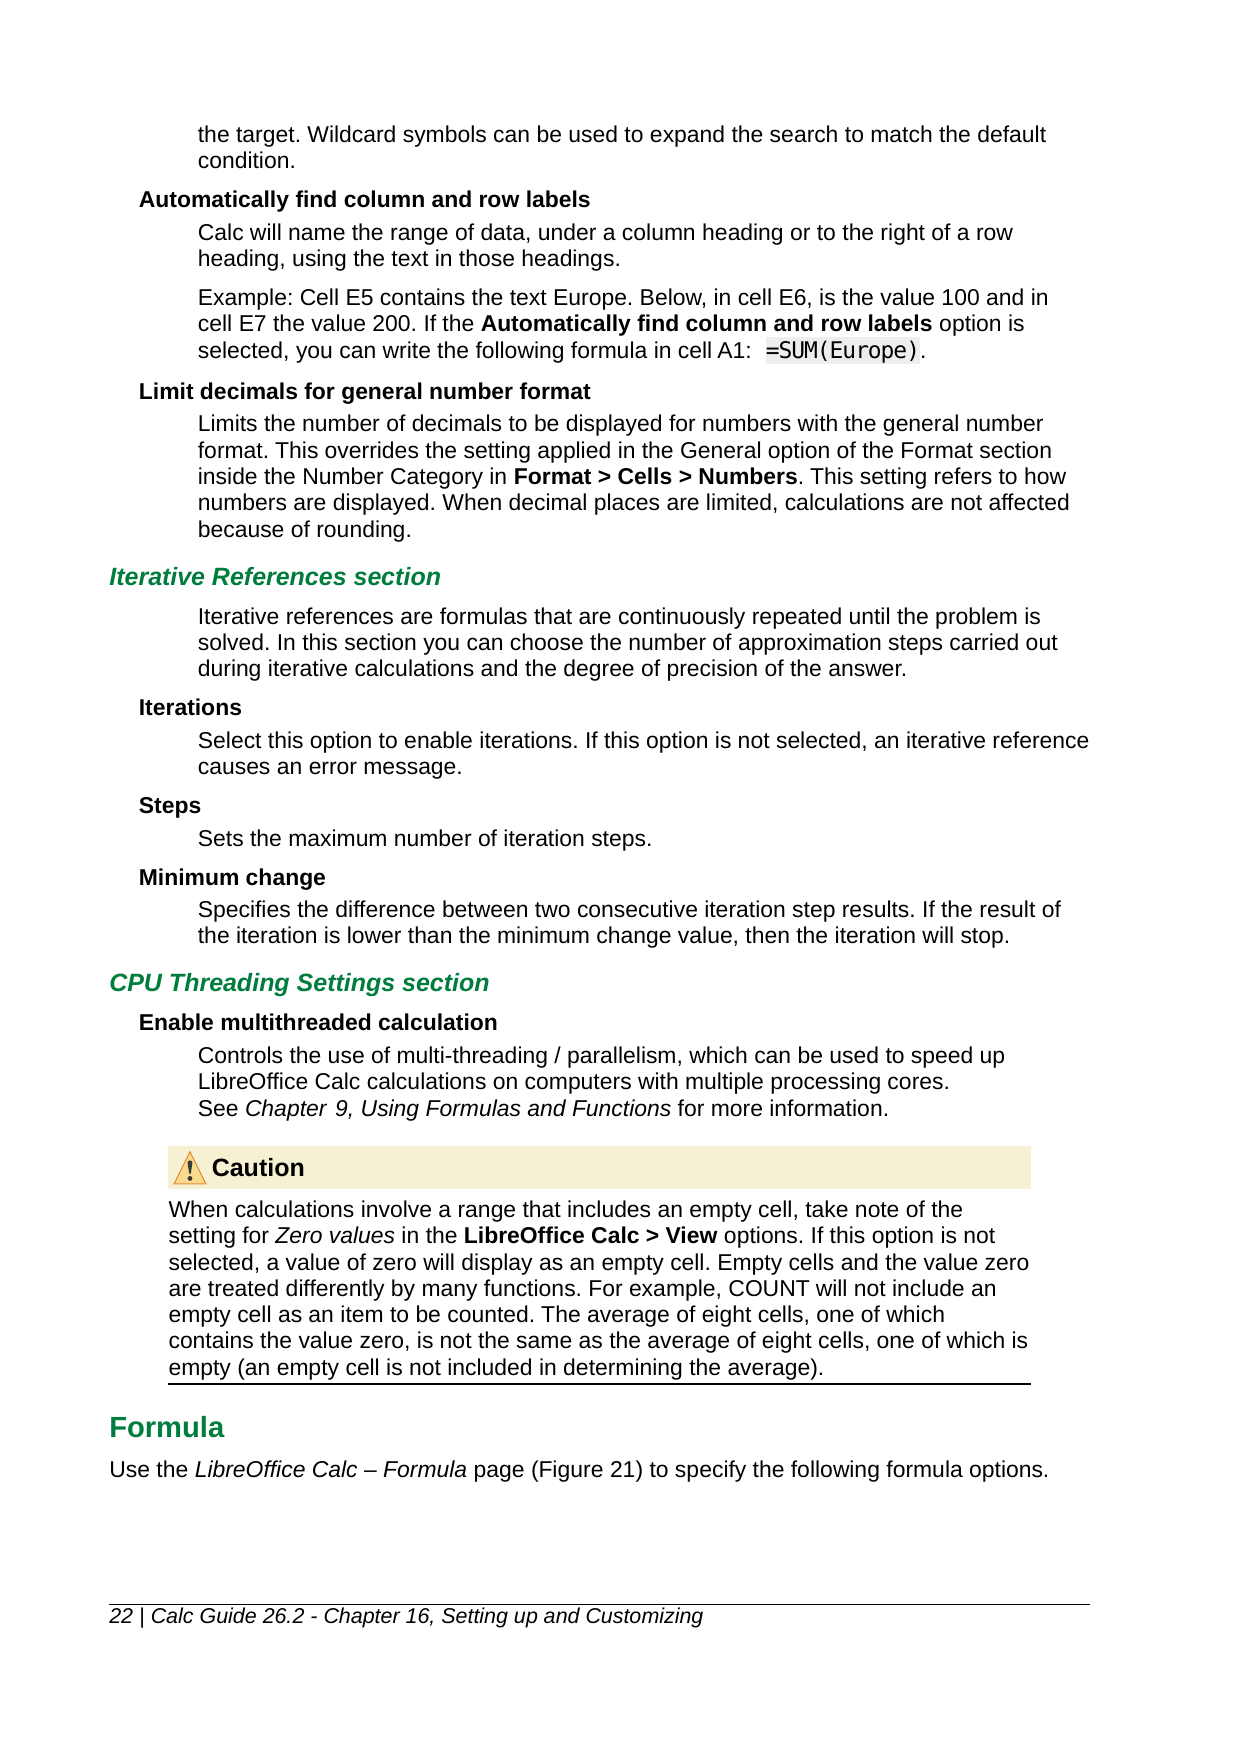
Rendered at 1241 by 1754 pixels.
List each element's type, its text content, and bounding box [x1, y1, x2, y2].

text Calc will name the range of data, under a column heading or to the right of a row heading, using the text in those headings. [198, 219, 1090, 272]
subtitle Caution [168, 1146, 1031, 1189]
text Iterative references are formulas that are continuously repeated until the problem is solved. In this section you can choose the number of approximation steps carried out during iterative calculations and the degree of precision of the answer. [198, 603, 1090, 682]
text Use the LibreOffice Calc – Formula page (Figure 21) to specify the following formula options. [109, 1456, 1090, 1482]
text Limits the number of decimals to be displayed for numbers with the general number format. This overrides the setting applied in the General option of the Format section inside the Number Category in Format > Cells > Numbers. This setting refers to how numbers are displayed. When decimal places are limited, calculations are not affected because of rounding. [198, 410, 1090, 542]
text Sets the maximum number of iteration steps. [198, 824, 1090, 851]
text Steps [139, 792, 1090, 818]
text Iterations [139, 694, 1090, 721]
text Minimum change [139, 863, 1090, 890]
text Enable multithreaded calculation [139, 1009, 1090, 1036]
subtitle Formula [109, 1410, 1090, 1443]
text Limit decimals for general number format [139, 378, 1090, 404]
text Automatically find column and row labels [139, 186, 1090, 213]
text Specifies the difference between two consecutive iteration step results. If the result of the iteration is lower than the minimum change value, then the iteration will stop. [198, 896, 1090, 949]
subtitle Iterative References section [109, 561, 1090, 590]
text Example: Cell E5 contains the text Europe. Below, in cell E6, is the value 100 and in cell E7 the value 200. If the Automatically find column and row labels option is selected, you can write the following formula in cell A1: =SUM(Europe). [198, 284, 1090, 365]
text the target. Wildcard symbols can be used to expand the search to match the default condition. [198, 121, 1090, 174]
text When calculations involve a range that includes an empty cell, take note of the setting for Zero values in the LibreOffice Calc > View options. If this option is not selected, a value of zero will display as an empty cell. Empty cells and the value zero are treated differently by many functions. For example, COUNT will not include an empty cell as an item to be counted. The average of eight cells, one of which contains the value zero, is not the same as the average of eight cells, one of which is empty (an empty cell is not included in determining the average). [168, 1196, 1031, 1383]
text Select this option to enable iterations. If this option is not selected, an iterative reference causes an error message. [198, 727, 1090, 779]
subtitle CPU Threading Settings section [109, 968, 1090, 997]
text Controls the use of multi-threading / parallelism, which can be used to speed up LibreOffice Calc calculations on computers with multiple processing cores. See Chapter 9, Using Formulas and Functions for more information. [198, 1042, 1090, 1121]
